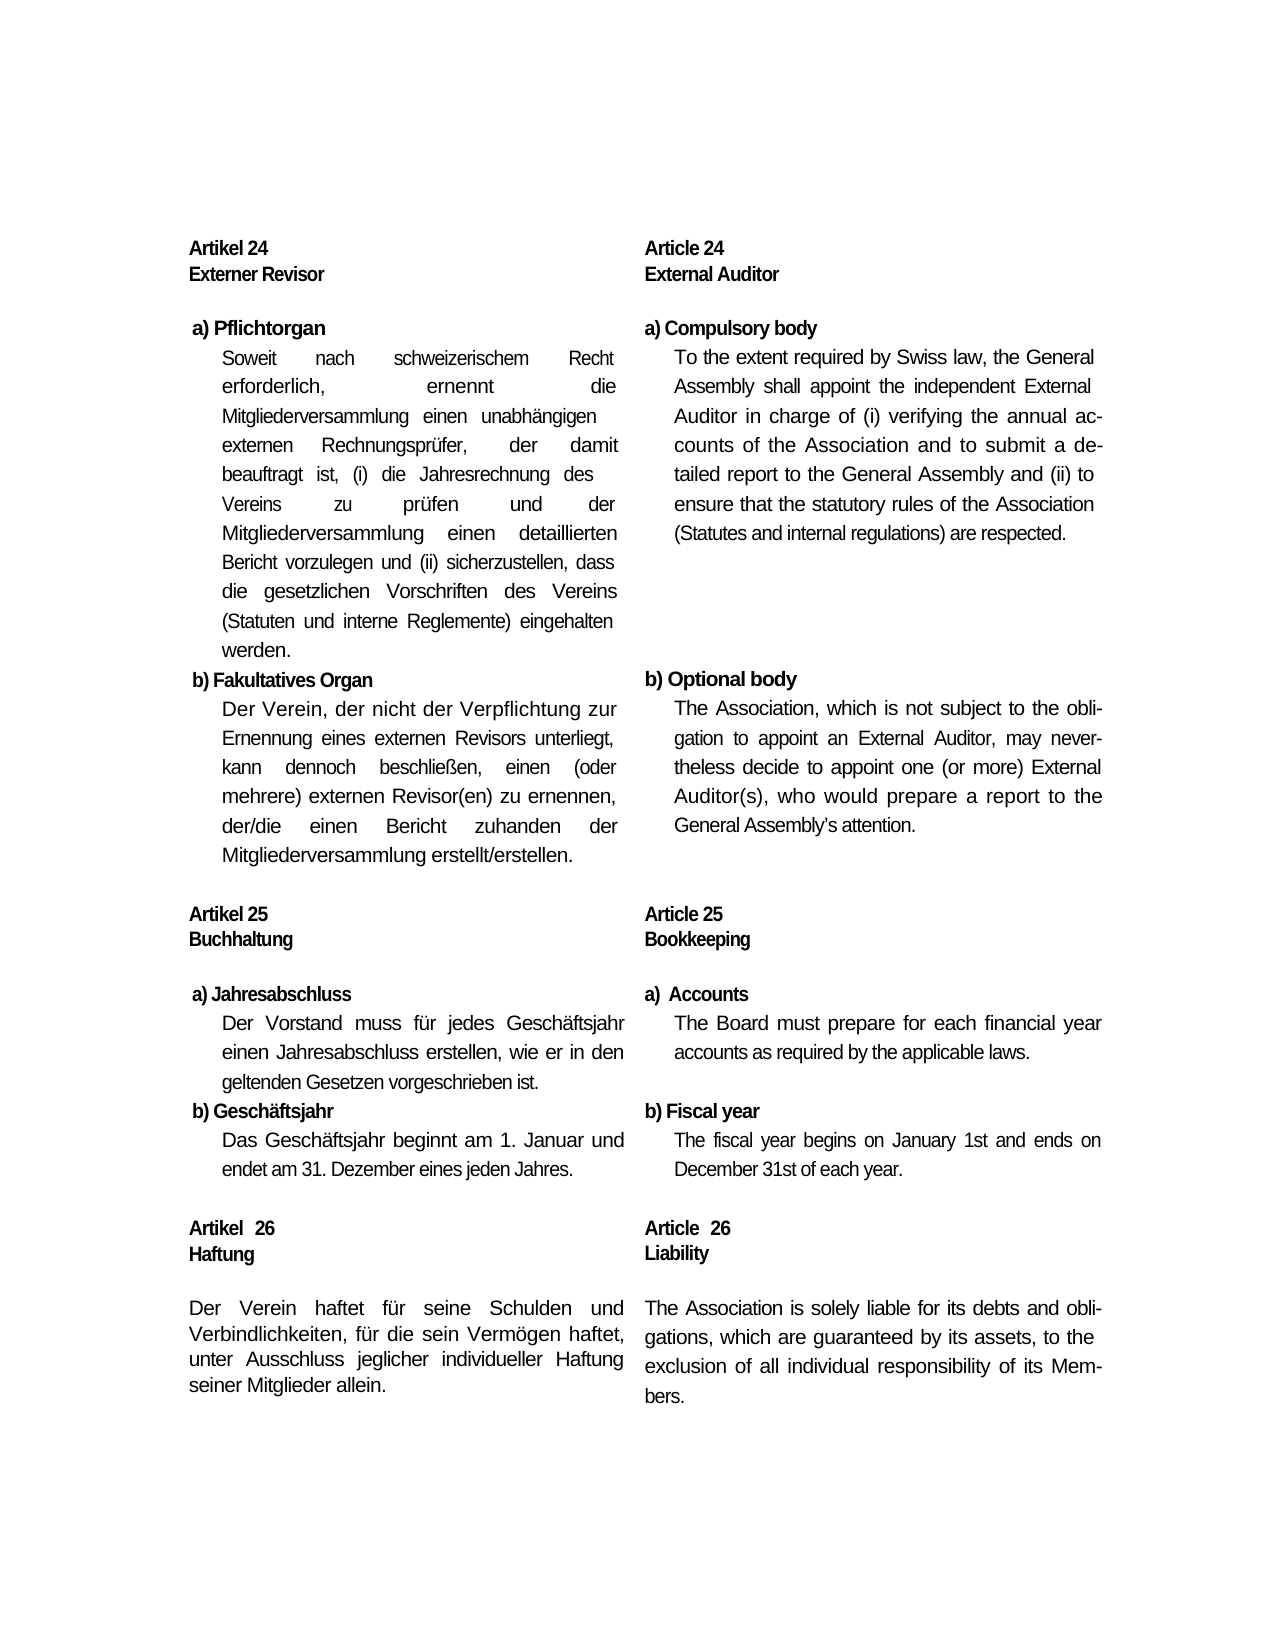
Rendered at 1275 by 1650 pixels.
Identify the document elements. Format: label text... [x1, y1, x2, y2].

text a) Pflichtorgan [192, 316, 626, 340]
text a) Compulsory body [644, 316, 1257, 340]
text b) Fakultatives Organ [192, 668, 626, 692]
text externen Rechnungsprüfer, der damit beauftragt ist, (i) die Jahresrechnung des [222, 429, 626, 488]
text Vereins zu prüfen und der Mitgliederversammlung einen detaillierten Bericht vorzulegen und (ii) sicherzustellen, dass die gesetzlichen Vorschriften des Vereins (Statuten und interne Reglemente) eingehalten werden. [222, 488, 626, 663]
text Das Geschäftsjahr beginnt am 1. Januar und endet am 31. Dezember eines jeden Jahres. [222, 1124, 626, 1183]
text Externer Revisor [188, 262, 626, 286]
text Der Verein haftet für seine Schulden und Verbindlichkeiten, für die sein Vermögen haftet, unter Ausschluss jeglicher individueller Haftung seiner Mitglieder allein. [188, 1295, 626, 1397]
text Article 25 [644, 902, 1257, 926]
text b) Optional body [644, 668, 1257, 692]
text Soweit nach schweizerischem Recht [222, 346, 626, 370]
text b) Geschäftsjahr [192, 1099, 626, 1123]
text Article 26 Liability [644, 1215, 744, 1266]
text The Board must prepare for each financial year accounts as required by the applicable laws. [674, 1007, 1103, 1066]
text Artikel 25 Buchhaltung [188, 901, 315, 952]
text erforderlich, ernennt die Mitgliederversammlung einen unabhängigen [222, 371, 626, 429]
text The Association, which is not subject to the obli- gation to appoint an External Auditor, may never- theless decide to appoint one (or more) External Auditor(s), who would prepare a report to the General Assembly’s attention. [674, 692, 1103, 839]
text Artikel 24 [188, 236, 626, 260]
text The Association is solely liable for its debts and obli- gations, which are guaranteed by its assets, to the exclusion of all individual responsibility of its Mem- bers. [644, 1292, 1103, 1409]
text a) Accounts [644, 982, 1257, 1006]
text Der Vorstand muss für jedes Geschäftsjahr einen Jahresabschluss erstellen, wie er in den geltenden Gesetzen vorgeschrieben ist. [222, 1007, 626, 1095]
text Artikel 26 Haftung [188, 1215, 289, 1266]
text Article 24 [644, 236, 1257, 260]
text Bookkeeping [644, 927, 1257, 951]
text b) Fiscal year [644, 1099, 1257, 1123]
text a) Jahresabschluss [192, 982, 626, 1006]
text To the extent required by Swiss law, the General Assembly shall appoint the independent External Auditor in charge of (i) verifying the annual ac- counts of the Association and to submit a de- tailed report to the General Assembly and (ii) to ensure that the statutory rules of the Association (Statutes and internal regulations) are respected. [674, 341, 1103, 546]
text External Auditor [644, 262, 1257, 286]
text Der Verein, der nicht der Verpflichtung zur Ernennung eines externen Revisors unterliegt, kann dennoch beschließen, einen (oder mehrere) externen Revisor(en) zu ernennen, der/die einen Bericht zuhanden der Mitgliederversammlung erstellt/erstellen. [222, 693, 626, 868]
text The fiscal year begins on January 1st and ends on December 31st of each year. [674, 1124, 1103, 1182]
